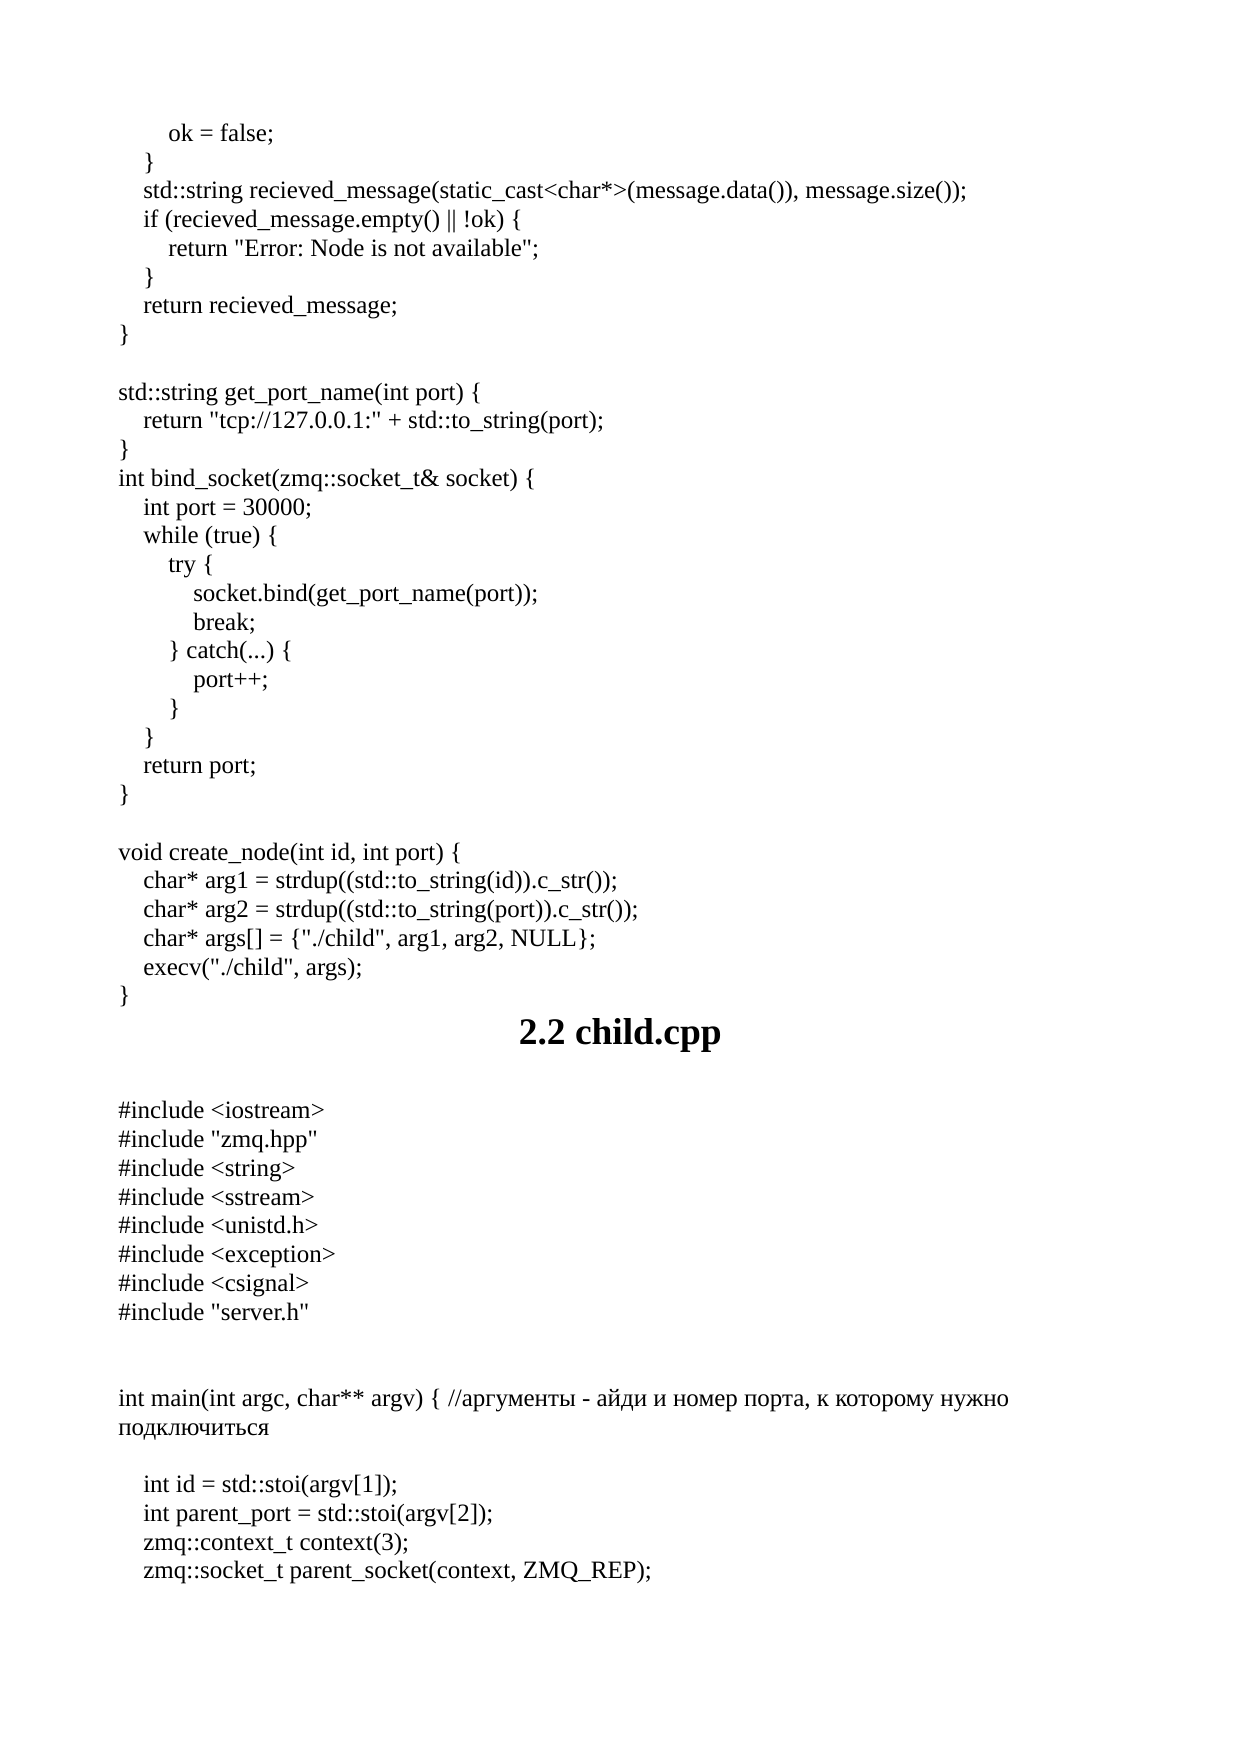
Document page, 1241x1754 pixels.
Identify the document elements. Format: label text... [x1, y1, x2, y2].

text port++; [118, 664, 1122, 693]
text std::string recieved_message(static_cast<char*>(message.data()), message.size()); [118, 176, 1122, 204]
text #include <exception> [118, 1239, 1122, 1268]
text int id = std::stoi(argv[1]); [118, 1469, 1122, 1498]
text 2.2 child.cpp [118, 1009, 1122, 1052]
text char* arg1 = strdup((std::to_string(id)).c_str()); [118, 866, 1122, 894]
text #include "server.h" [118, 1297, 1122, 1326]
text } [118, 779, 1122, 808]
text } catch(...) { [118, 636, 1122, 664]
text #include <sstream> [118, 1182, 1122, 1211]
text #include <string> [118, 1153, 1122, 1182]
text return "Error: Node is not available"; [118, 233, 1122, 262]
text char* args[] = {"./child", arg1, arg2, NULL}; [118, 923, 1122, 952]
text break; [118, 607, 1122, 636]
text zmq::socket_t parent_socket(context, ZMQ_REP); [118, 1556, 1122, 1584]
text return port; [118, 751, 1122, 779]
text if (recieved_message.empty() || !ok) { [118, 204, 1122, 233]
text int bind_socket(zmq::socket_t& socket) { [118, 463, 1122, 492]
text } [118, 319, 1122, 348]
text int port = 30000; [118, 492, 1122, 521]
text #include "zmq.hpp" [118, 1124, 1122, 1153]
text char* arg2 = strdup((std::to_string(port)).c_str()); [118, 894, 1122, 923]
text try { [118, 549, 1122, 578]
text return "tcp://127.0.0.1:" + std::to_string(port); [118, 406, 1122, 434]
text while (true) { [118, 521, 1122, 549]
text return recieved_message; [118, 291, 1122, 319]
text int parent_port = std::stoi(argv[2]); [118, 1498, 1122, 1527]
text } [118, 981, 1122, 1009]
text } [118, 722, 1122, 751]
text } [118, 434, 1122, 463]
text zmq::context_t context(3); [118, 1527, 1122, 1556]
text } [118, 262, 1122, 291]
text socket.bind(get_port_name(port)); [118, 578, 1122, 607]
text int main(int argc, char** argv) { //аргументы - айди и номер порта, к которому нужно подключиться [118, 1383, 1122, 1441]
text void create_node(int id, int port) { [118, 837, 1122, 866]
text #include <iostream> [118, 1096, 1122, 1124]
text std::string get_port_name(int port) { [118, 377, 1122, 406]
text execv("./child", args); [118, 952, 1122, 981]
text ok = false; [118, 118, 1122, 147]
text #include <csignal> [118, 1268, 1122, 1297]
text } [118, 147, 1122, 176]
text } [118, 693, 1122, 722]
text #include <unistd.h> [118, 1211, 1122, 1239]
